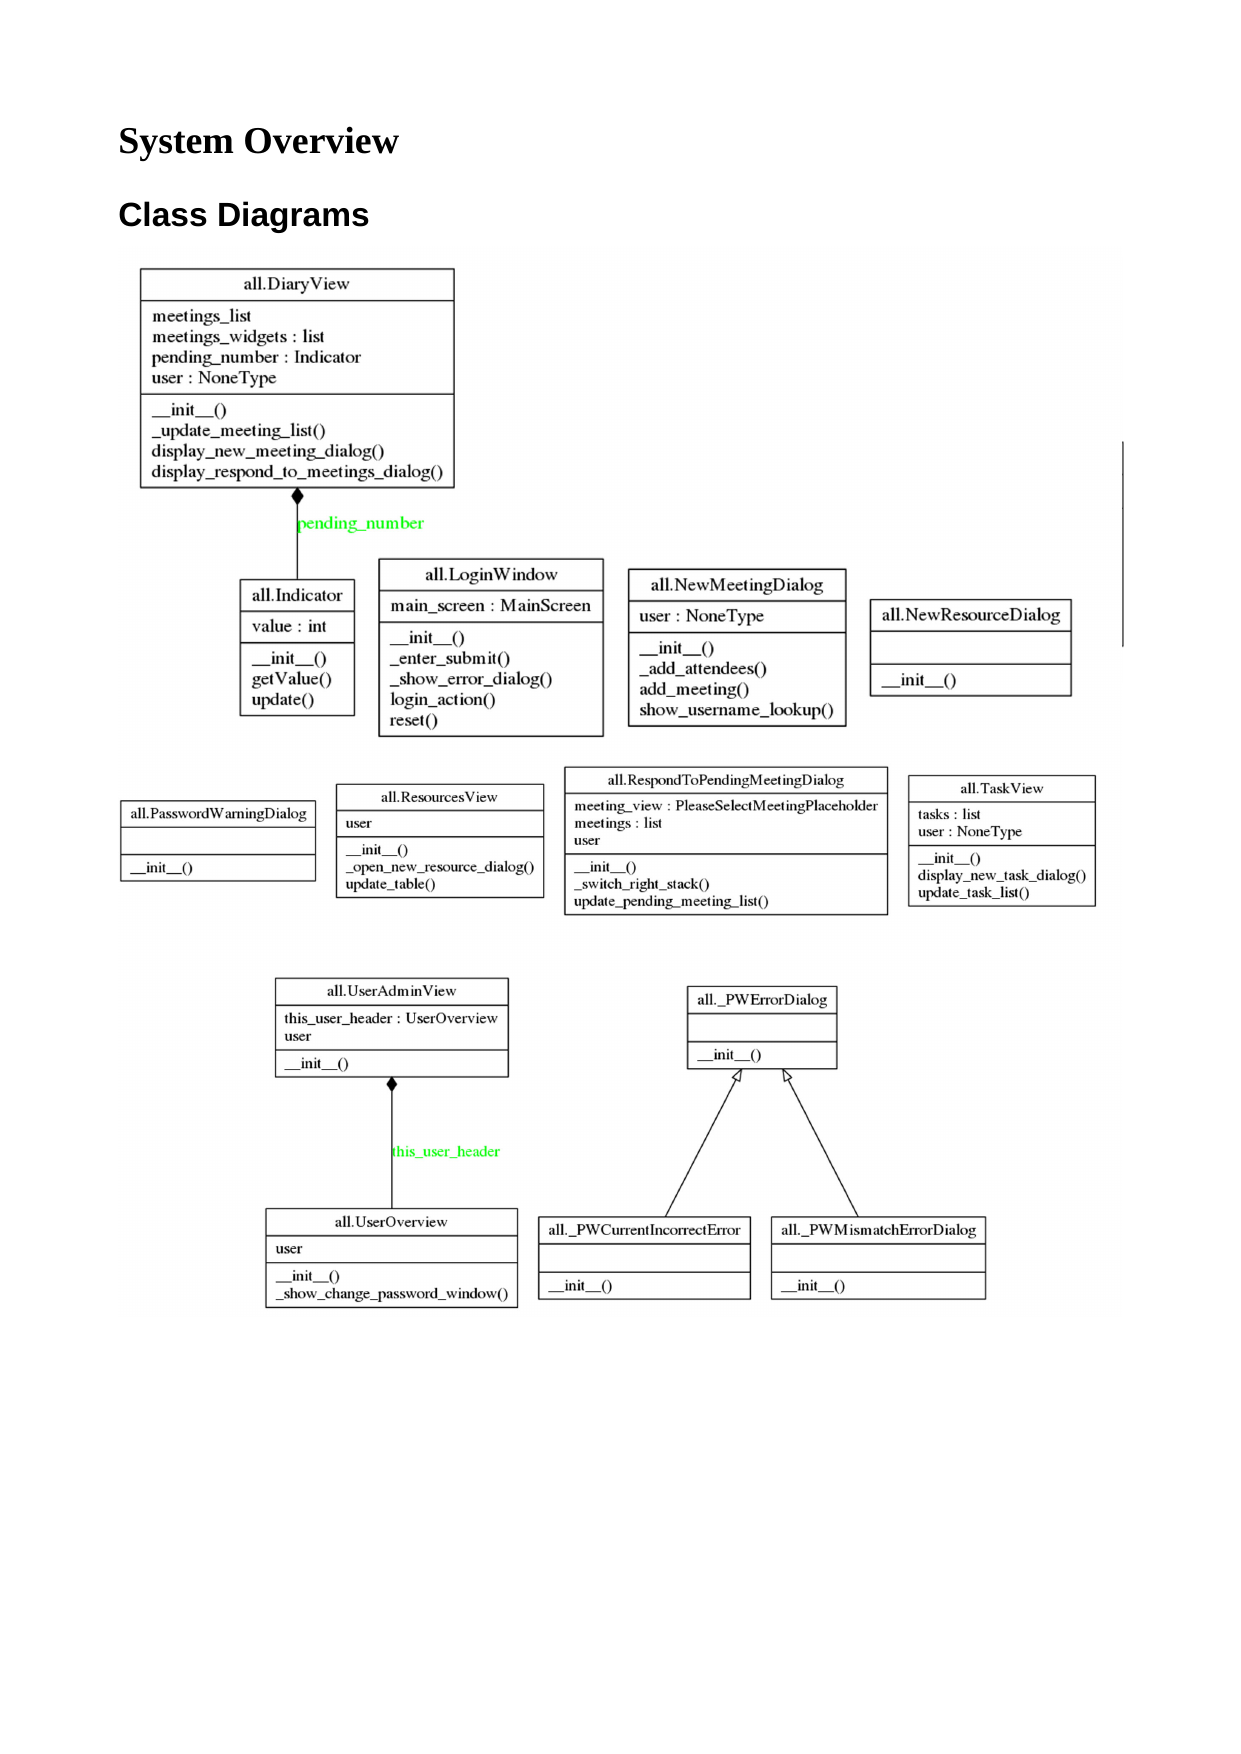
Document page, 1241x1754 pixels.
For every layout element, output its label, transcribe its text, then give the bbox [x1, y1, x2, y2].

subtitle System Overview [118, 118, 1122, 162]
subtitle Class Diagrams [118, 195, 1122, 234]
picture [118, 246, 1128, 1317]
